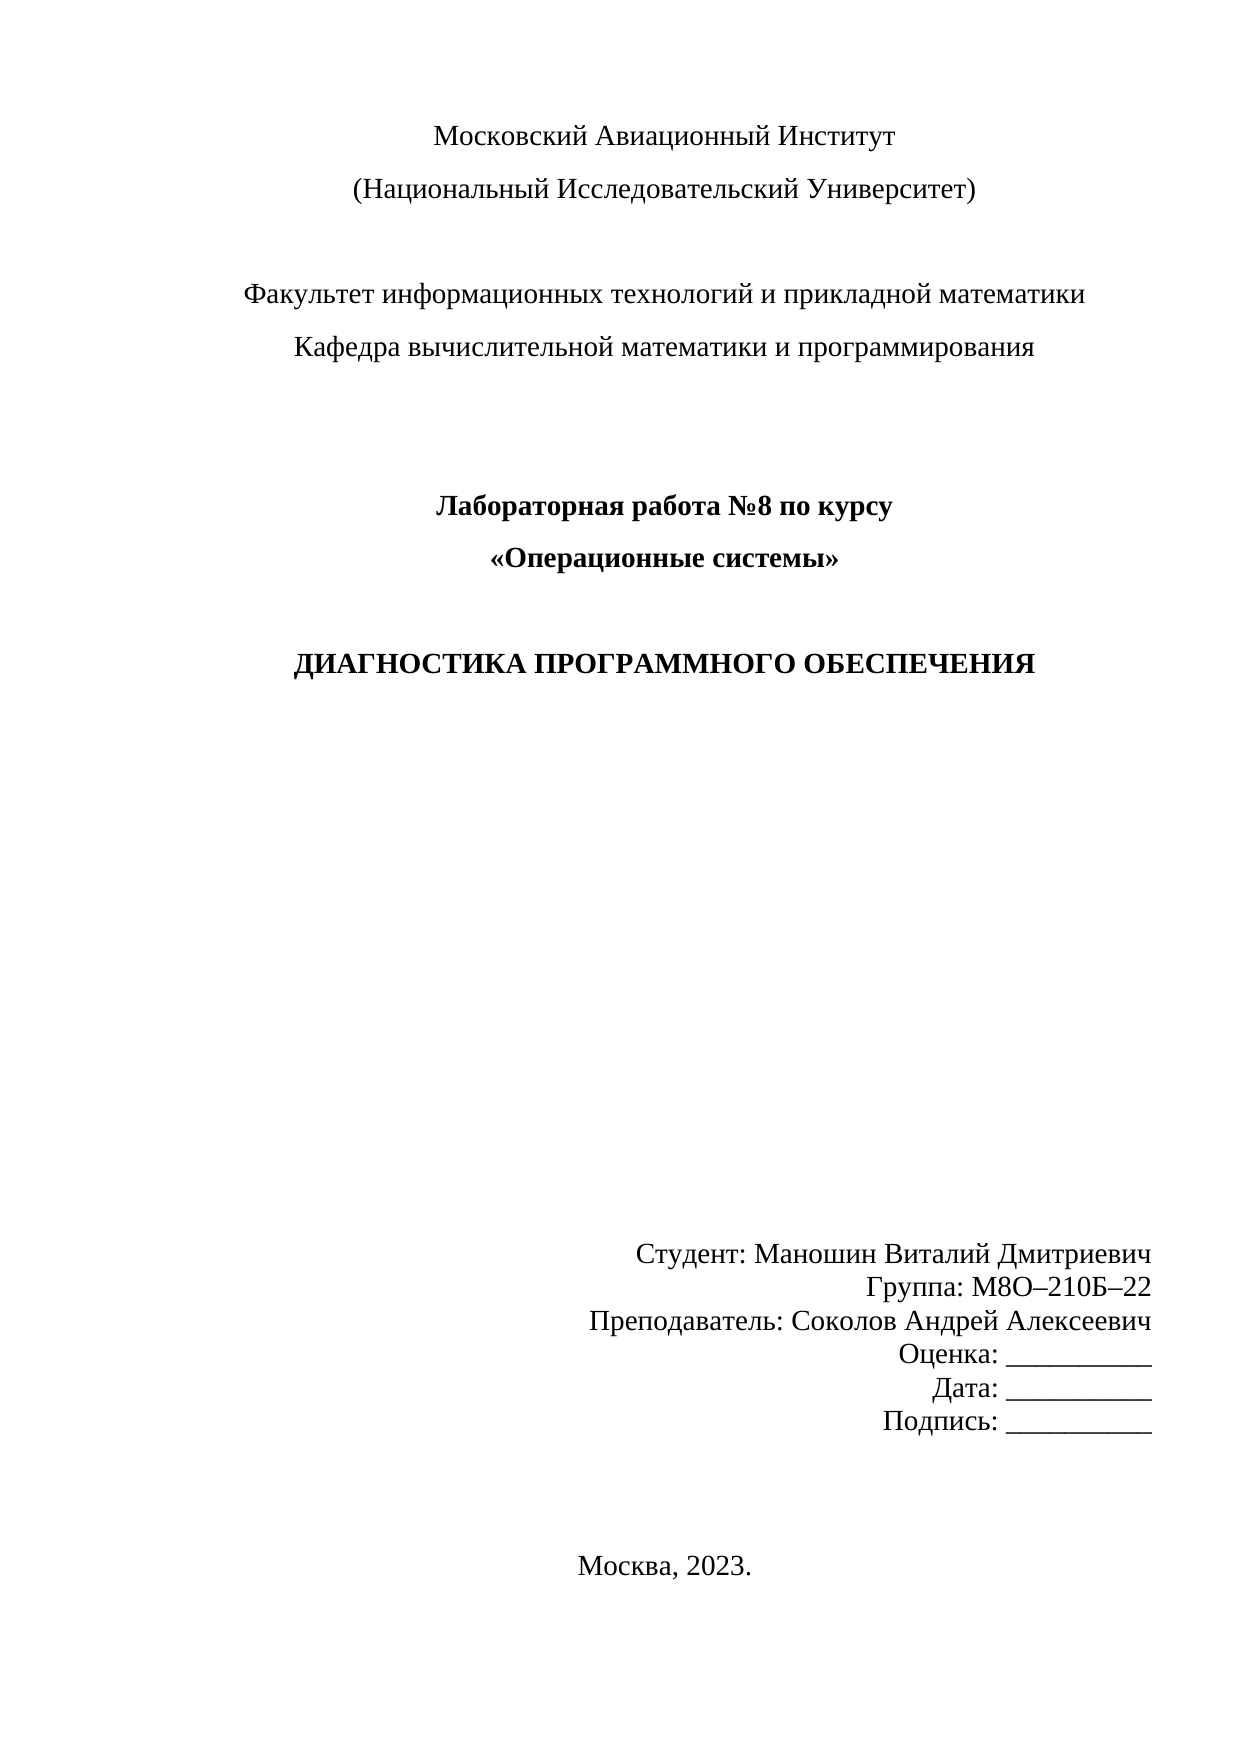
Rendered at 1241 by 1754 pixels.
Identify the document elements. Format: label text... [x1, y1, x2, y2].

text Подпись: __________ [177, 1403, 1152, 1437]
text Кафедра вычислительной математики и программирования [177, 329, 1152, 363]
text Факультет информационных технологий и прикладной математики [177, 277, 1152, 310]
text Преподаватель: Соколов Андрей Алексеевич [177, 1303, 1152, 1336]
text Лабораторная работа №8 по курсу [177, 488, 1152, 521]
text Москва, 2023. [177, 1548, 1152, 1582]
text Московский Авиационный Институт [177, 118, 1152, 152]
text (Национальный Исследовательский Университет) [177, 171, 1152, 204]
text Оценка: __________ [177, 1336, 1152, 1370]
text «Операционные системы» [177, 541, 1152, 574]
text Группа: М8О–210Б–22 [767, 1269, 1152, 1303]
text Студент: Маношин Виталий Дмитриевич [177, 1236, 1152, 1269]
text ДИАГНОСТИКА ПРОГРАММНОГО ОБЕСПЕЧЕНИЯ [177, 646, 1152, 680]
text Дата: __________ [177, 1370, 1152, 1403]
